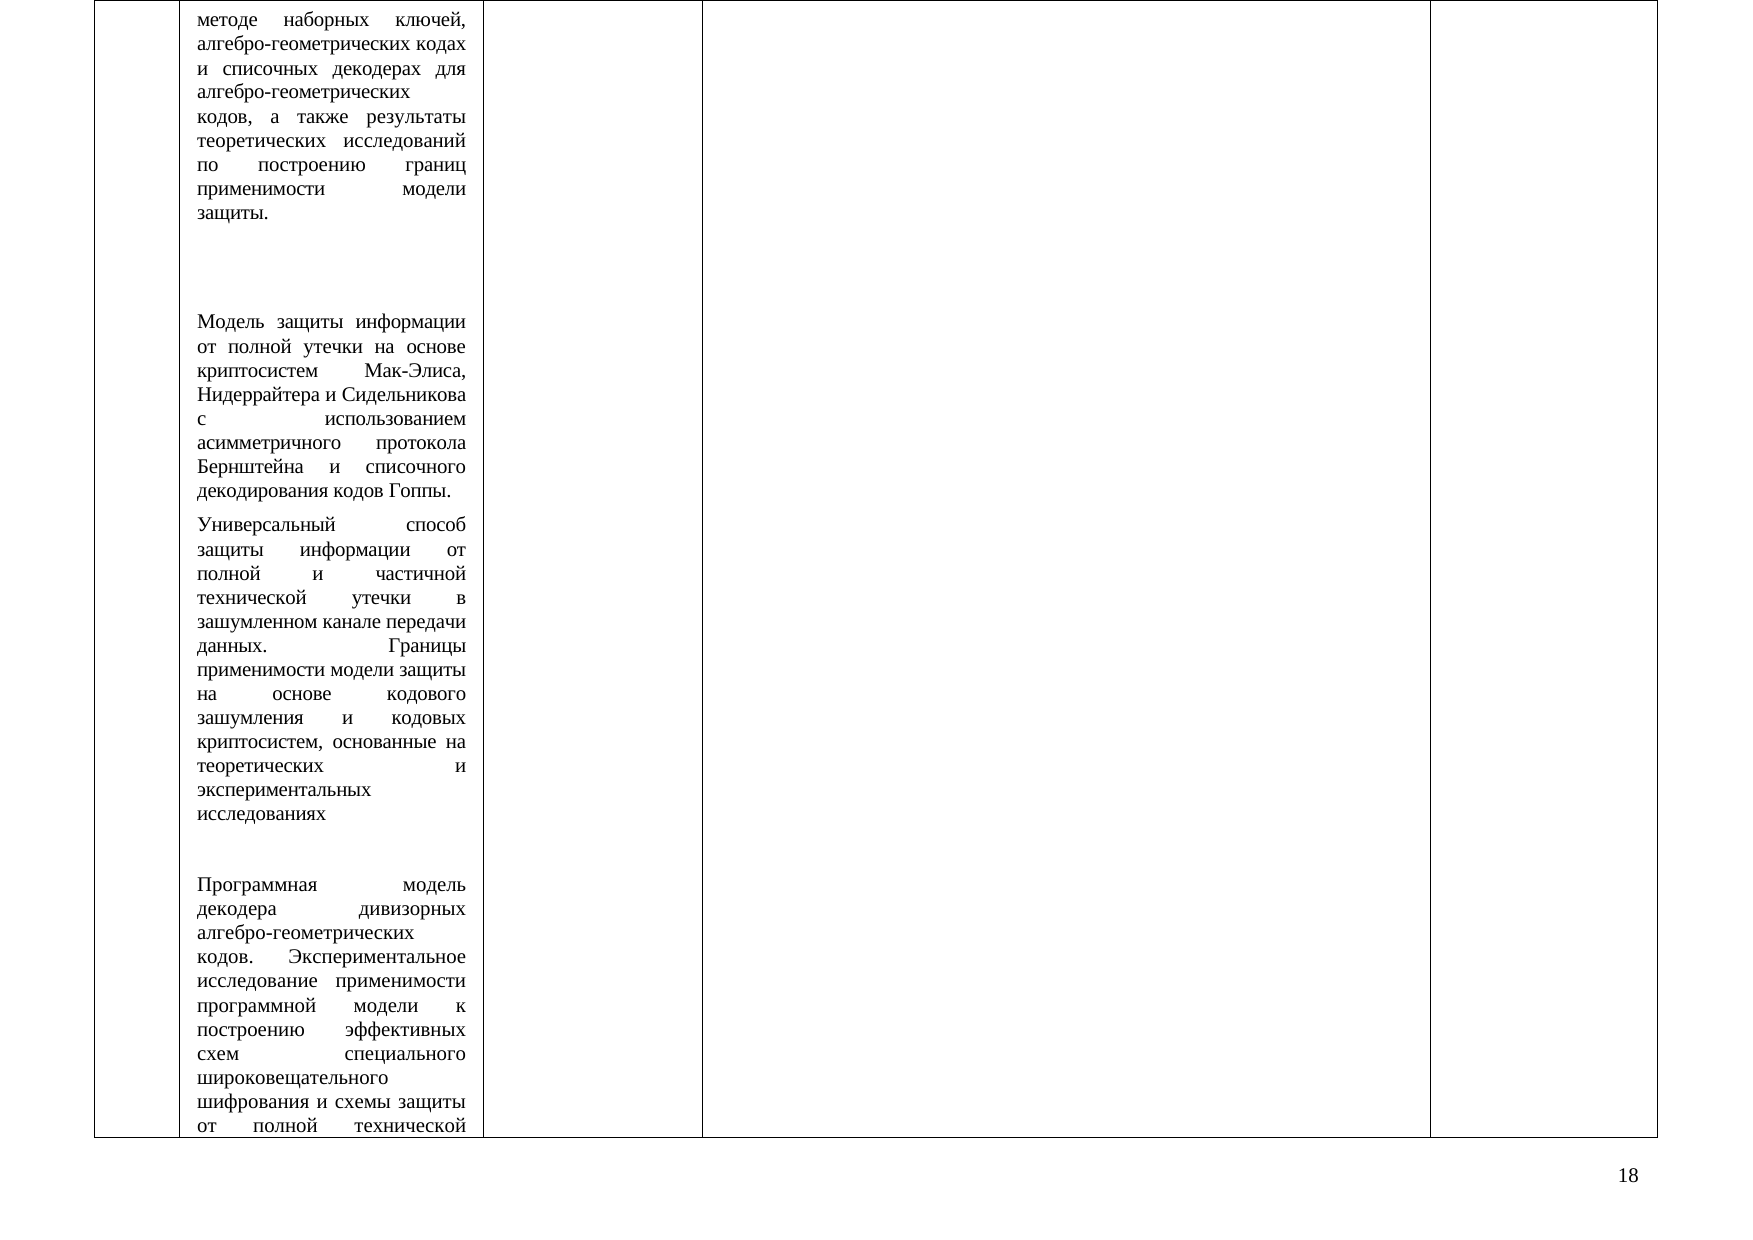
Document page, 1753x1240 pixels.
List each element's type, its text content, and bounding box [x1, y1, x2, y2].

table_cell [1431, 1, 1657, 1137]
table_cell [95, 1, 179, 1137]
table_cell [484, 1, 702, 1137]
table_cell [703, 1, 1430, 1137]
table_cell методе наборных ключей, алгебро-геометрических кодах и списочных декодерах для алгебро-геометрических кодов, а также результаты теоретических исследований по построению границ применимости модели защиты. Модель защиты информации от полной утечки на основе криптосистем Мак-Элиса, Нидеррайтера и Сидельникова с использованием асимметричного протокола Бернштейна и списочного декодирования кодов Гоппы. Универсальный способ защиты информации от полной и частичной технической утечки в зашумленном канале передачи данных. Границы применимости модели защиты на основе кодового зашумления и кодовых криптосистем, основанные на теоретических и экспериментальных исследованиях Программная модель декодера дивизорных алгебро-геометрических кодов. Экспериментальное исследование применимости программной модели к построению эффективных схем специального широковещательного шифрования и схемы защиты от полной технической [180, 1, 483, 1137]
